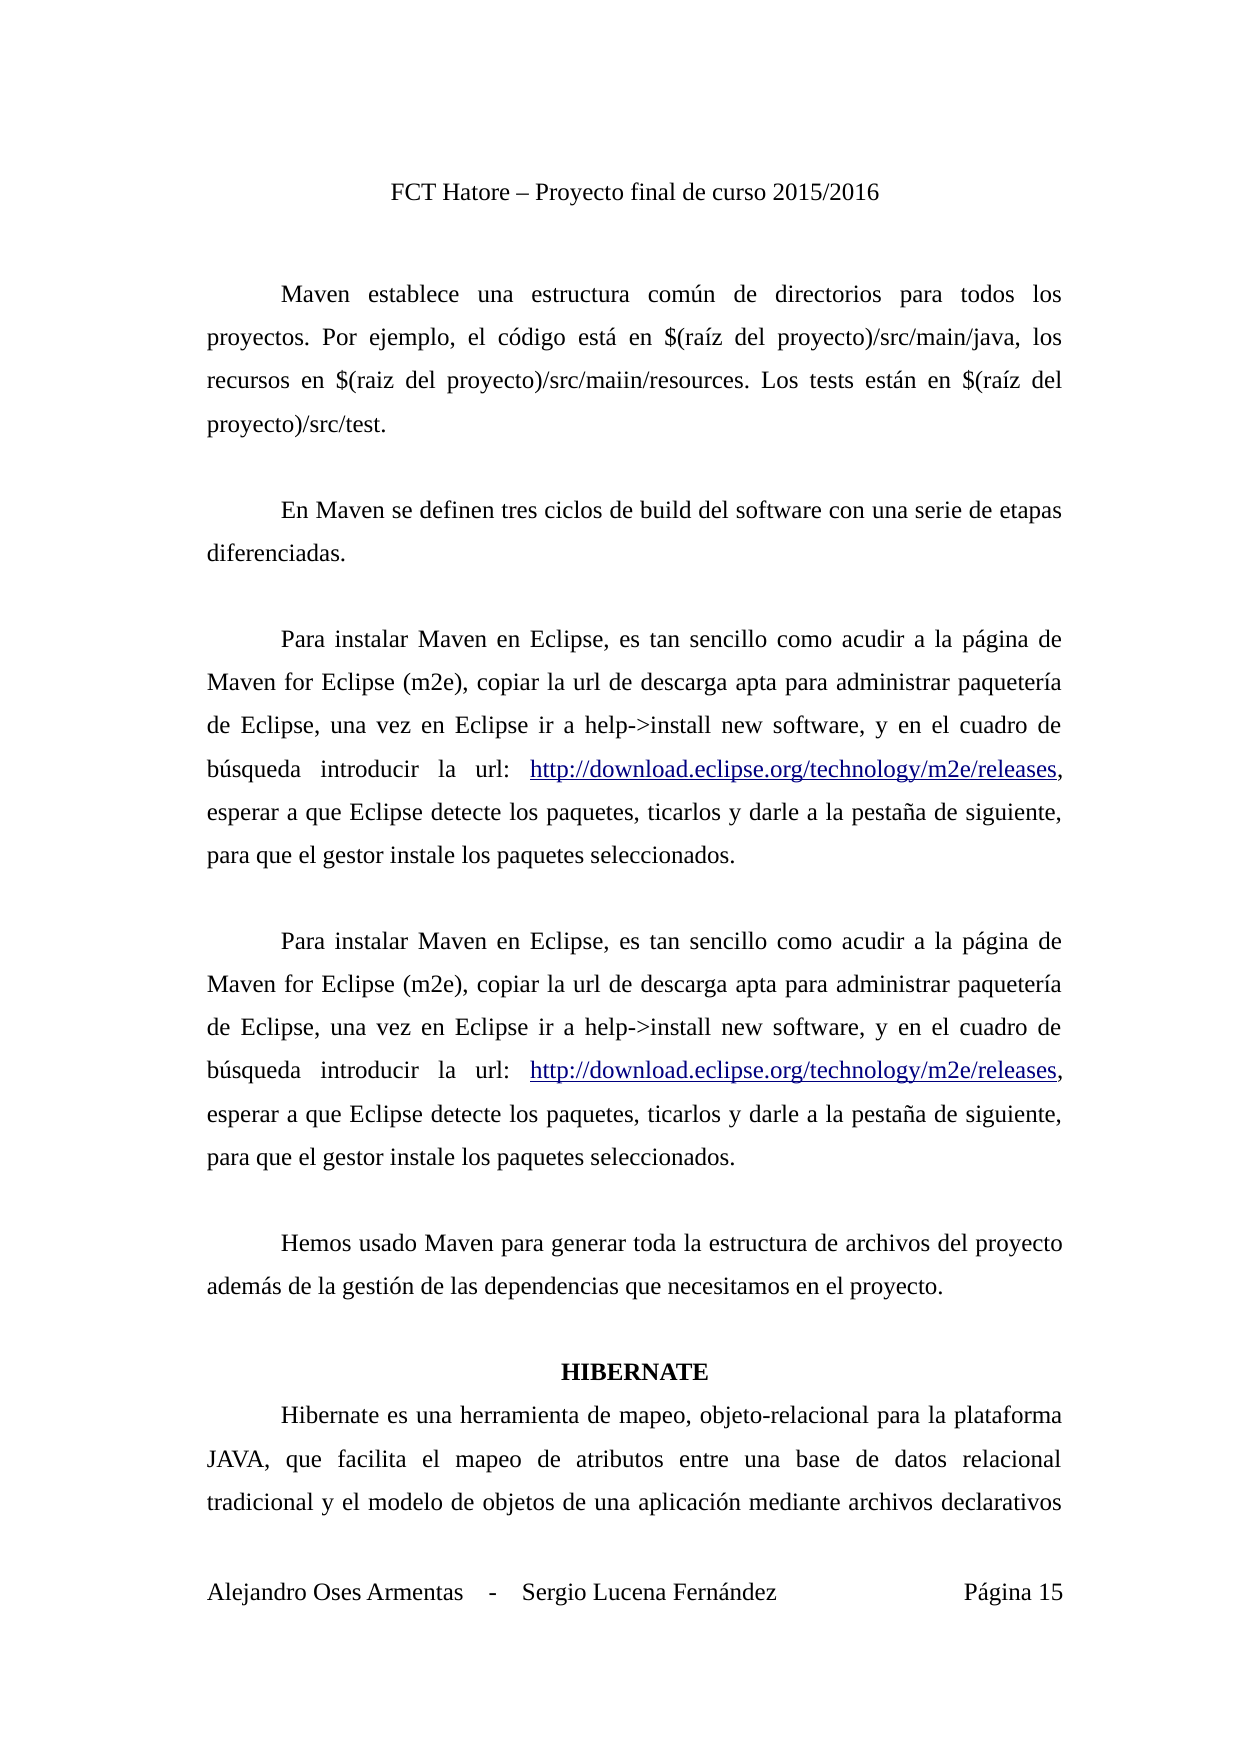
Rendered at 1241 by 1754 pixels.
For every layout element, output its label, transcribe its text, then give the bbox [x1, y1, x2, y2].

text Maven establece una estructura común de directorios para todos los proyectos. Por ejemplo, el código está en $(raíz del proyecto)/src/main/java, los recursos en $(raiz del proyecto)/src/maiin/resources. Los tests están en $(raíz del proyecto)/src/test. [207, 279, 1063, 437]
text Hemos usado Maven para generar toda la estructura de archivos del proyecto además de la gestión de las dependencias que necesitamos en el proyecto. [207, 1228, 1063, 1300]
text Hibernate es una herramienta de mapeo, objeto-relacional para la plataforma JAVA, que facilita el mapeo de atributos entre una base de datos relacional tradicional y el modelo de objetos de una aplicación mediante archivos declarativos [207, 1401, 1063, 1516]
text Para instalar Maven en Eclipse, es tan sencillo como acudir a la página de Maven for Eclipse (m2e), copiar la url de descarga apta para administrar paquetería de Eclipse, una vez en Eclipse ir a help->install new software, y en el cuadro de búsqueda introducir la url: http://download.eclipse.org/technology/m2e/releases, esperar a que Eclipse detecte los paquetes, ticarlos y darle a la pestaña de siguiente, para que el gestor instale los paquetes seleccionados. [207, 624, 1063, 869]
text Para instalar Maven en Eclipse, es tan sencillo como acudir a la página de Maven for Eclipse (m2e), copiar la url de descarga apta para administrar paquetería de Eclipse, una vez en Eclipse ir a help->install new software, y en el cuadro de búsqueda introducir la url: http://download.eclipse.org/technology/m2e/releases, esperar a que Eclipse detecte los paquetes, ticarlos y darle a la pestaña de siguiente, para que el gestor instale los paquetes seleccionados. [207, 926, 1063, 1171]
text HIBERNATE [207, 1357, 1063, 1386]
text En Maven se definen tres ciclos de build del software con una serie de etapas diferenciadas. [207, 495, 1063, 567]
